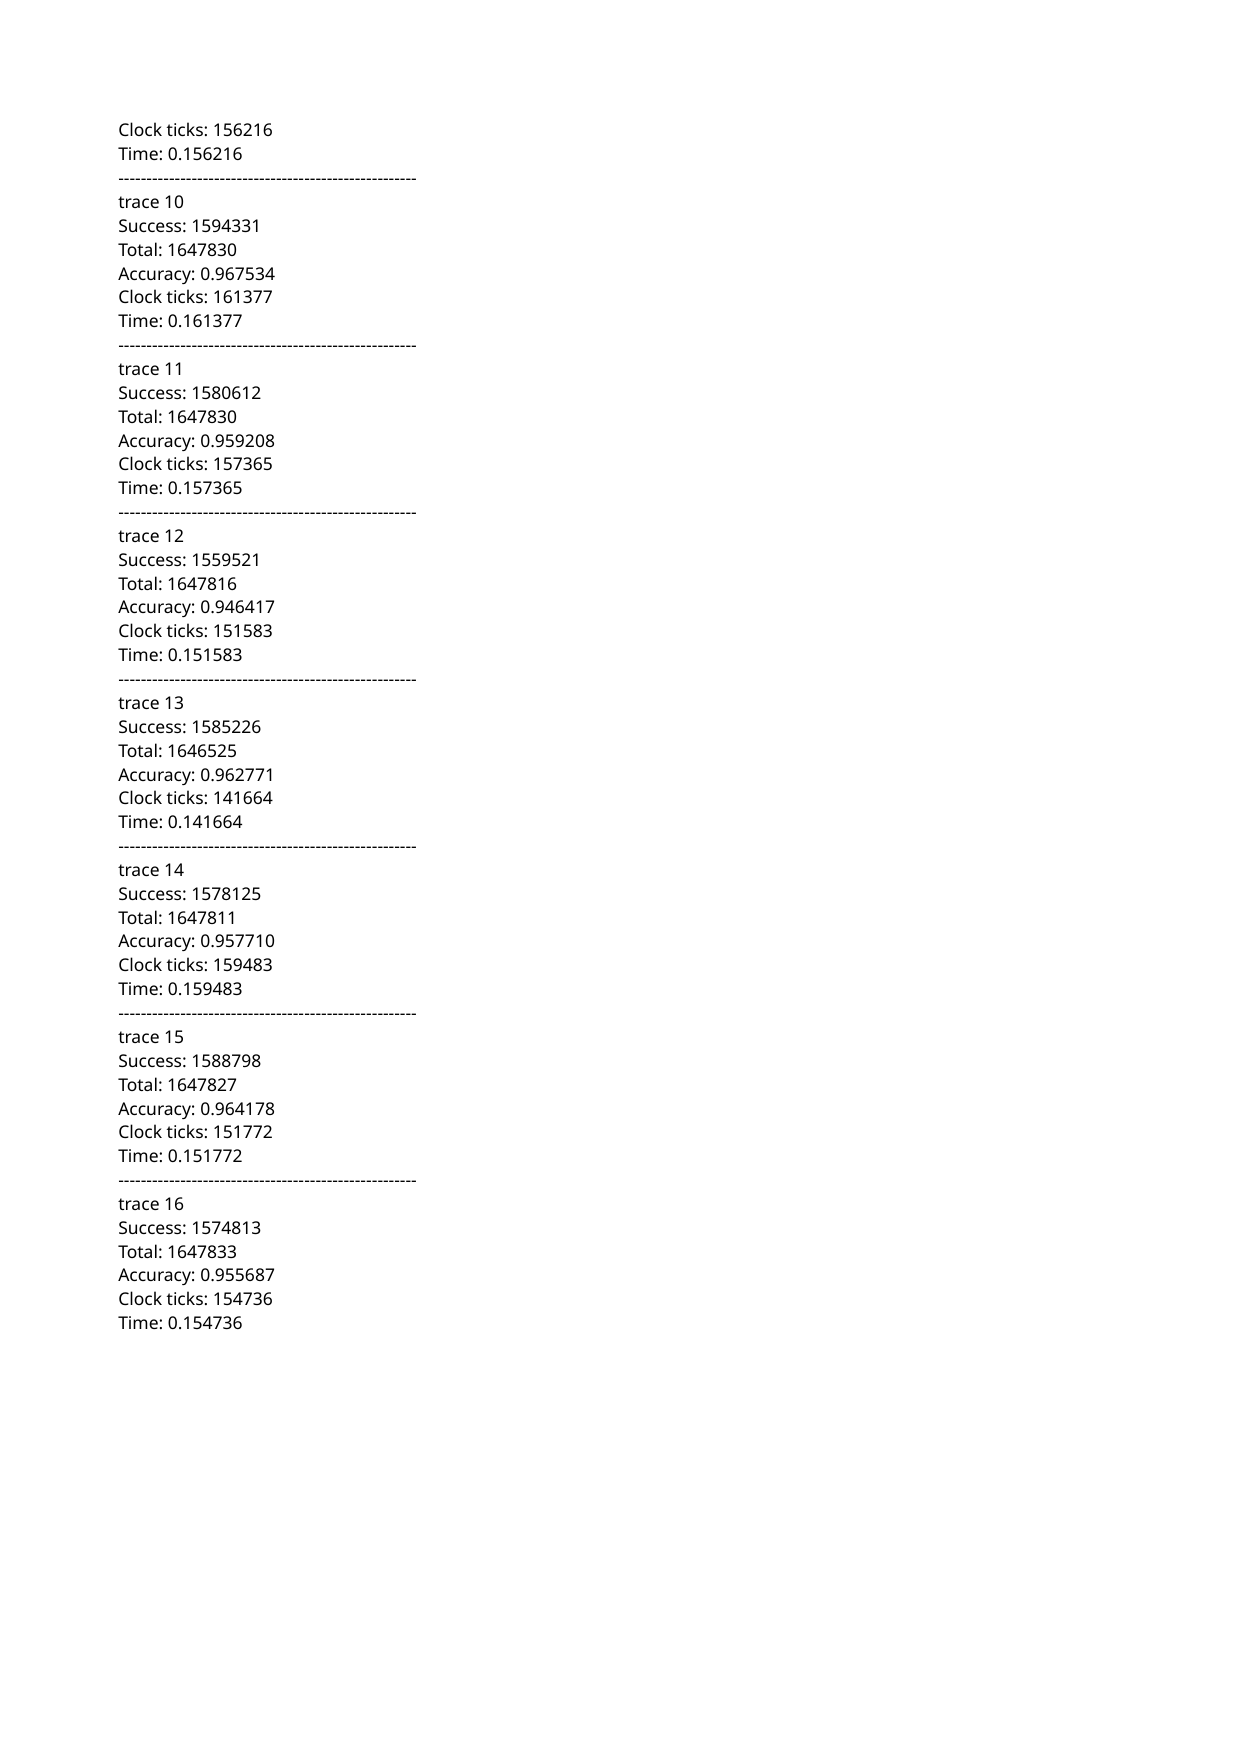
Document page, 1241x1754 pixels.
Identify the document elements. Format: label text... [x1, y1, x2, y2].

text Accuracy: 0.946417 [118, 595, 1122, 619]
text ----------------------------------------------------- [118, 333, 1122, 357]
text Time: 0.157365 [118, 476, 1122, 500]
text ----------------------------------------------------- [118, 500, 1122, 524]
text Time: 0.141664 [118, 810, 1122, 834]
text Time: 0.151772 [118, 1144, 1122, 1168]
text Clock ticks: 151583 [118, 619, 1122, 643]
text Success: 1588798 [118, 1048, 1122, 1072]
text Accuracy: 0.959208 [118, 428, 1122, 452]
text Success: 1559521 [118, 547, 1122, 571]
text ----------------------------------------------------- [118, 834, 1122, 858]
text trace 16 [118, 1192, 1122, 1215]
text trace 12 [118, 524, 1122, 547]
text Clock ticks: 154736 [118, 1287, 1122, 1311]
text Clock ticks: 159483 [118, 953, 1122, 977]
text trace 10 [118, 190, 1122, 213]
text Total: 1647830 [118, 237, 1122, 261]
text ----------------------------------------------------- [118, 1001, 1122, 1024]
text ----------------------------------------------------- [118, 166, 1122, 190]
text Time: 0.159483 [118, 977, 1122, 1001]
text Success: 1585226 [118, 714, 1122, 738]
text trace 15 [118, 1024, 1122, 1048]
text Clock ticks: 151772 [118, 1120, 1122, 1144]
text Accuracy: 0.957710 [118, 929, 1122, 953]
text Total: 1647811 [118, 905, 1122, 929]
text Success: 1578125 [118, 881, 1122, 905]
text ----------------------------------------------------- [118, 667, 1122, 691]
text Total: 1647830 [118, 404, 1122, 428]
text Clock ticks: 156216 [118, 118, 1122, 142]
text trace 13 [118, 691, 1122, 714]
text Success: 1594331 [118, 213, 1122, 237]
text Clock ticks: 141664 [118, 786, 1122, 810]
text trace 14 [118, 858, 1122, 881]
text Clock ticks: 157365 [118, 452, 1122, 476]
text Time: 0.156216 [118, 142, 1122, 166]
text Time: 0.154736 [118, 1311, 1122, 1335]
text Time: 0.161377 [118, 309, 1122, 333]
text Accuracy: 0.955687 [118, 1263, 1122, 1287]
text Success: 1580612 [118, 381, 1122, 404]
text Total: 1647816 [118, 571, 1122, 595]
text Total: 1647833 [118, 1239, 1122, 1263]
text ----------------------------------------------------- [118, 1168, 1122, 1192]
text Accuracy: 0.962771 [118, 762, 1122, 786]
text Success: 1574813 [118, 1215, 1122, 1239]
text trace 11 [118, 357, 1122, 381]
text Total: 1646525 [118, 738, 1122, 762]
text Accuracy: 0.967534 [118, 261, 1122, 285]
text Accuracy: 0.964178 [118, 1096, 1122, 1120]
text Total: 1647827 [118, 1072, 1122, 1096]
text Clock ticks: 161377 [118, 285, 1122, 309]
text Time: 0.151583 [118, 643, 1122, 667]
